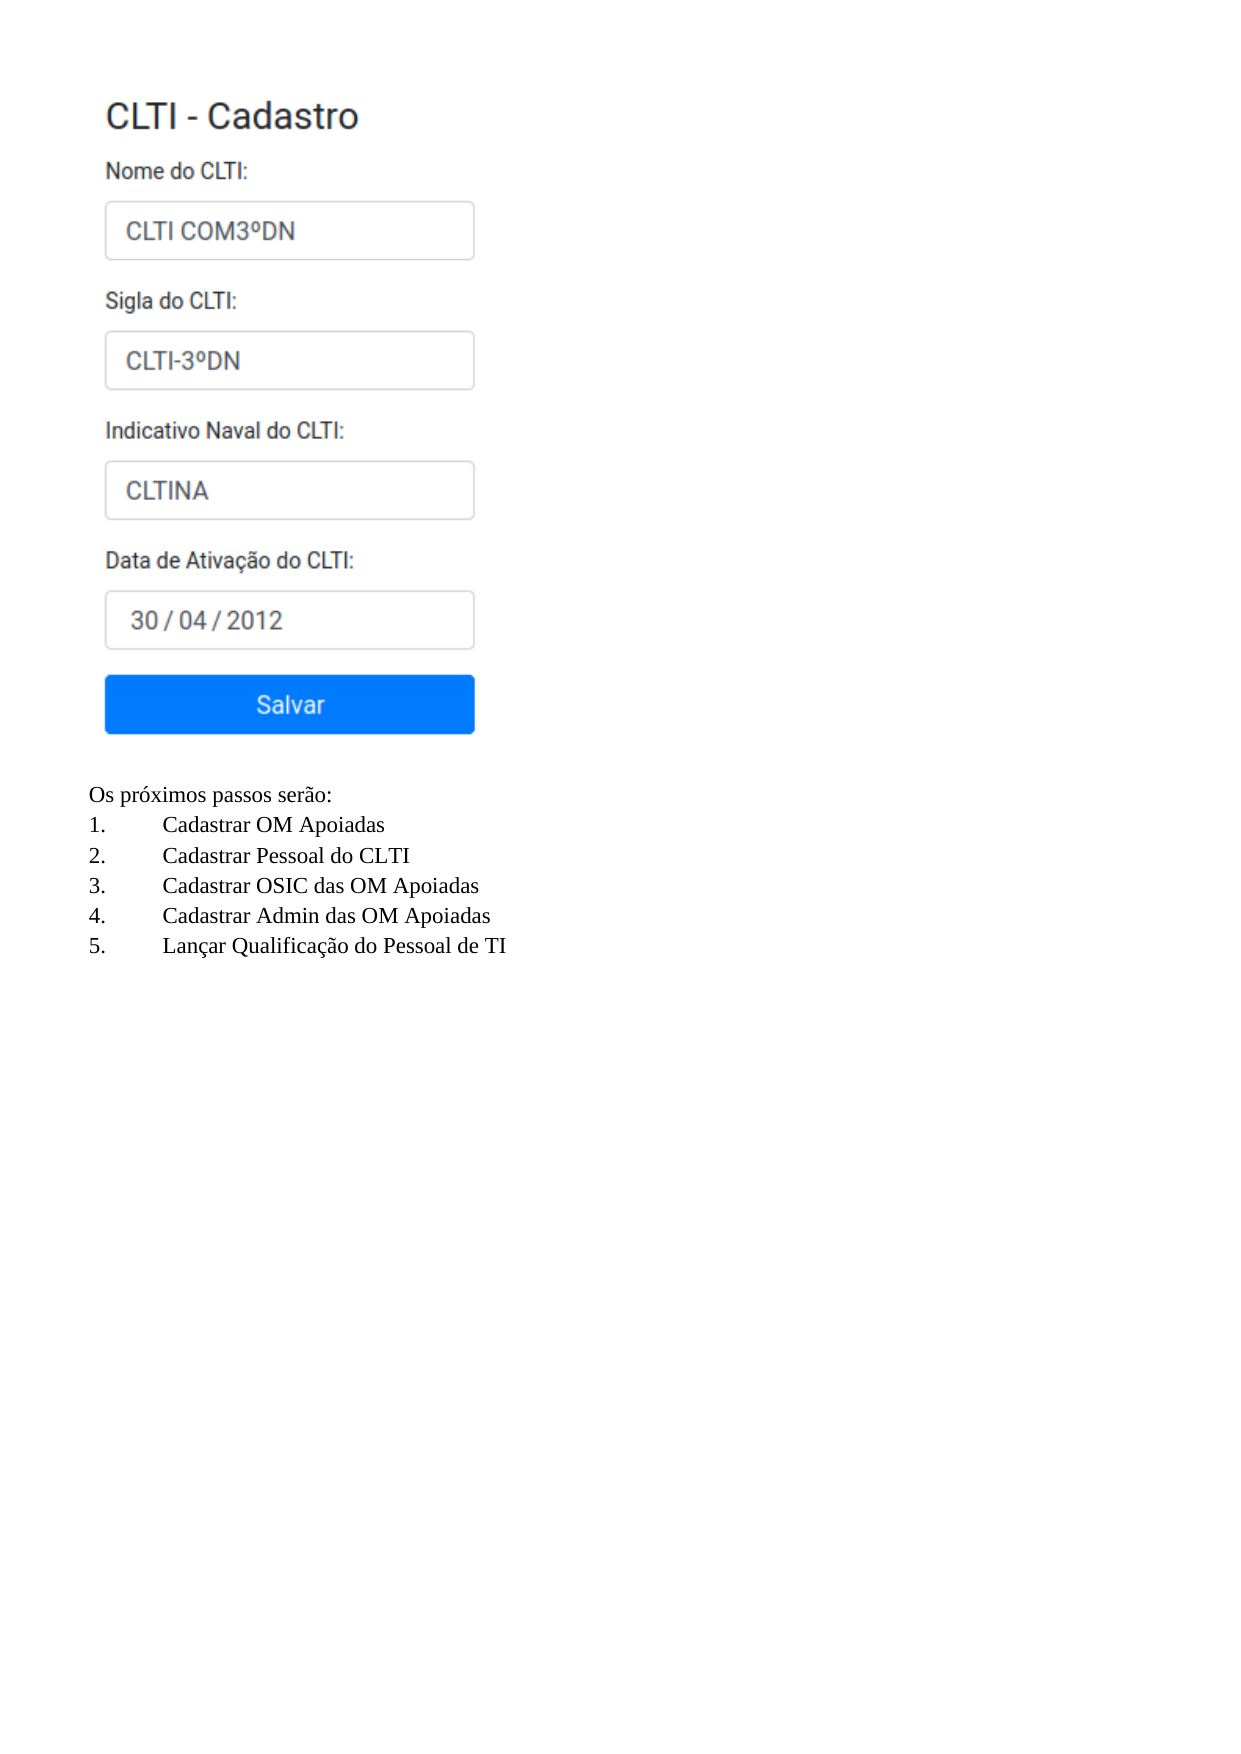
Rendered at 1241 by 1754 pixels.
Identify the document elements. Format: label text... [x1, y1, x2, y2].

picture [88, 73, 508, 747]
list Cadastrar Pessoal do CLTI [89, 842, 1166, 868]
text Os próximos passos serão: [89, 781, 1166, 808]
list Cadastrar OM Apoiadas [89, 812, 1166, 838]
list Cadastrar OSIC das OM Apoiadas [89, 872, 1166, 898]
list Lançar Qualificação do Pessoal de TI [89, 932, 1166, 959]
list Cadastrar Admin das OM Apoiadas [89, 902, 1166, 928]
